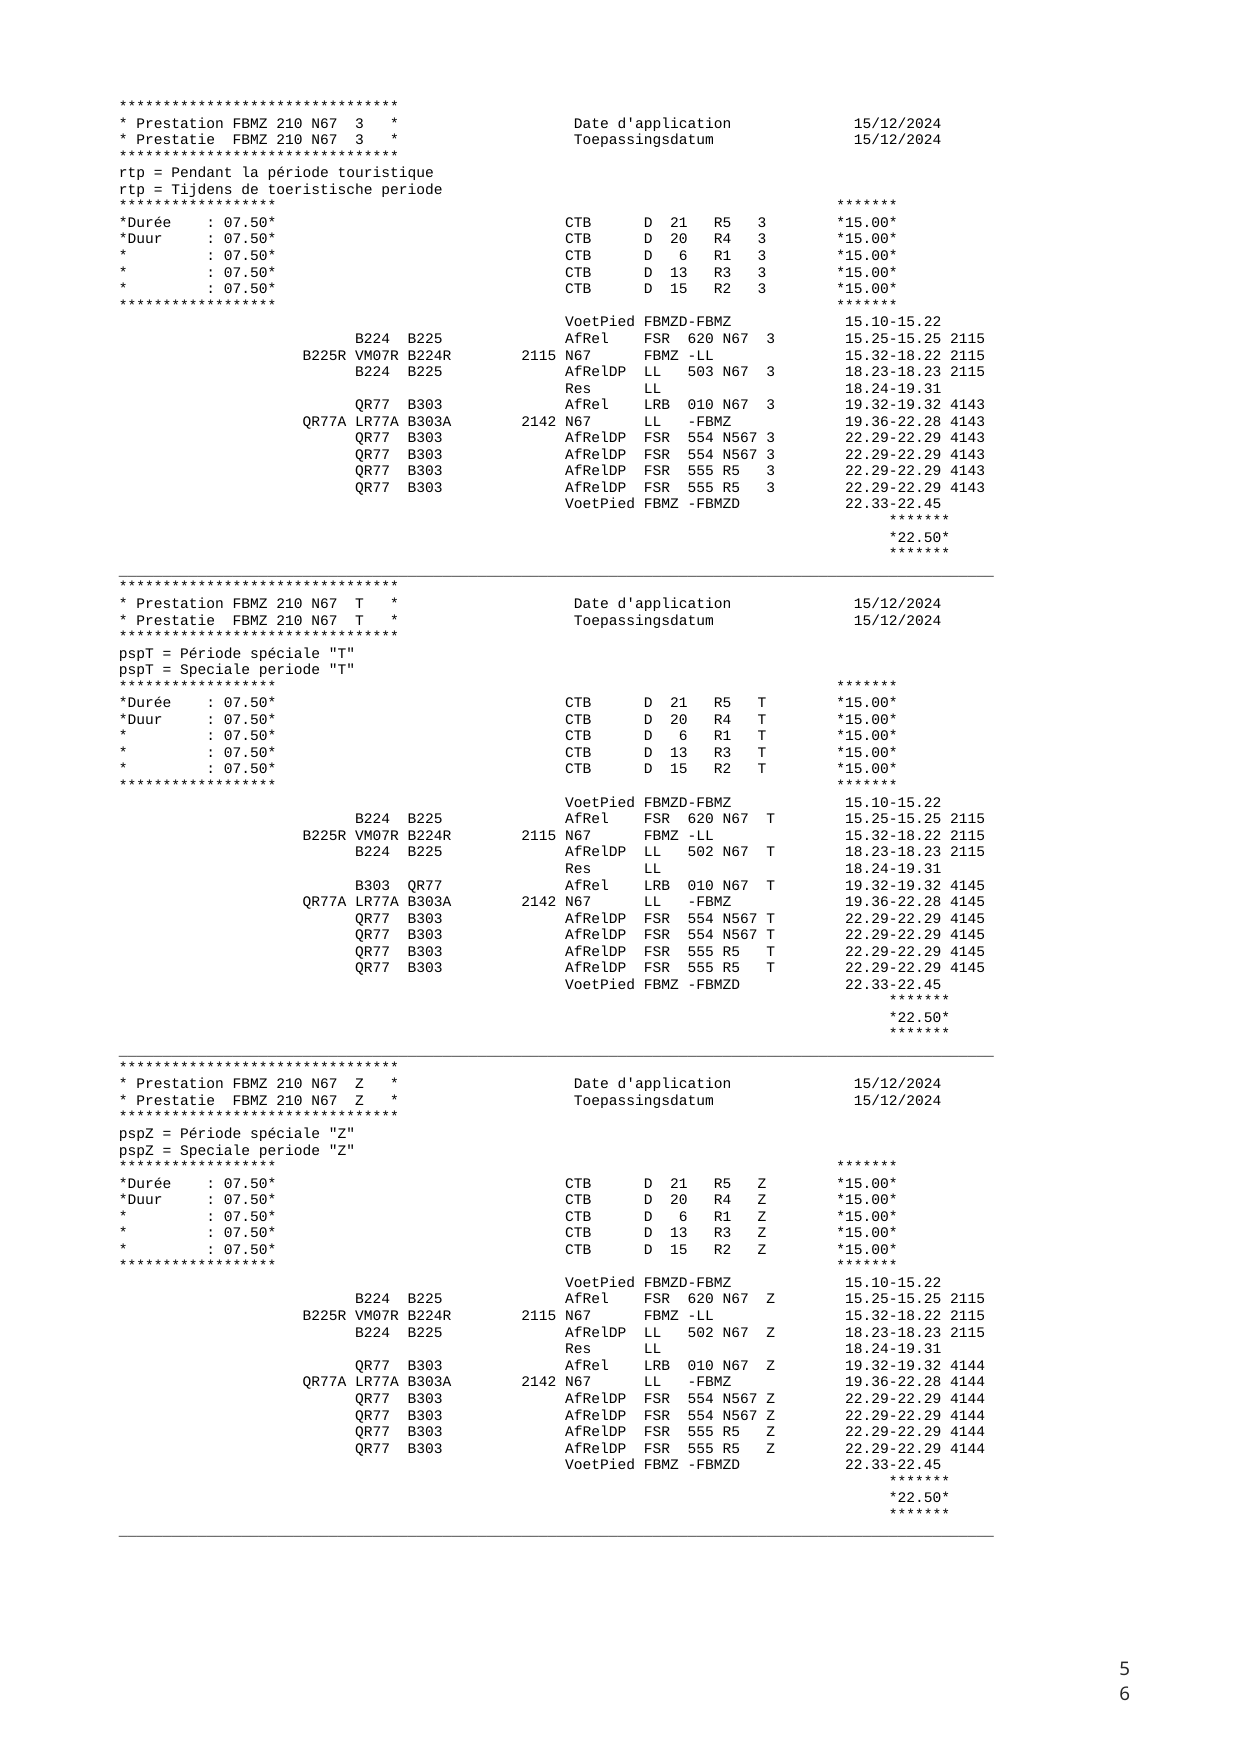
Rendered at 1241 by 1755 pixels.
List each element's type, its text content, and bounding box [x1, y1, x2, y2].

text ******************************** * Prestation FBMZ 210 N67 T * Date d'application 15/12/2024 * Prestatie FBMZ 210 N67 T * Toepassingsdatum 15/12/2024 ******************************** pspT = Période spéciale "T" pspT = Speciale periode "T" ****************** ******* *Durée : 07.50* CTB D 21 R5 T *15.00* *Duur : 07.50* CTB D 20 R4 T *15.00* * : 07.50* CTB D 6 R1 T *15.00* * : 07.50* CTB D 13 R3 T *15.00* * : 07.50* CTB D 15 R2 T *15.00* ****************** ******* VoetPied FBMZD-FBMZ 15.10-15.22 B224 B225 AfRel FSR 620 N67 T 15.25-15.25 2115 B225R VM07R B224R 2115 N67 FBMZ -LL 15.32-18.22 2115 B224 B225 AfRelDP LL 502 N67 T 18.23-18.23 2115 Res LL 18.24-19.31 B303 QR77 AfRel LRB 010 N67 T 19.32-19.32 4145 QR77A LR77A B303A 2142 N67 LL -FBMZ 19.36-22.28 4145 QR77 B303 AfRelDP FSR 554 N567 T 22.29-22.29 4145 QR77 B303 AfRelDP FSR 554 N567 T 22.29-22.29 4145 QR77 B303 AfRelDP FSR 555 R5 T 22.29-22.29 4145 QR77 B303 AfRelDP FSR 555 R5 T 22.29-22.29 4145 VoetPied FBMZ -FBMZD 22.33-22.45 ******* *22.50* ******* ____________________________________________________________________________________________________ [119, 579, 1122, 1060]
text ******************************** * Prestation FBMZ 210 N67 3 * Date d'application 15/12/2024 * Prestatie FBMZ 210 N67 3 * Toepassingsdatum 15/12/2024 ******************************** rtp = Pendant la période touristique rtp = Tijdens de toeristische periode ****************** ******* *Durée : 07.50* CTB D 21 R5 3 *15.00* *Duur : 07.50* CTB D 20 R4 3 *15.00* * : 07.50* CTB D 6 R1 3 *15.00* * : 07.50* CTB D 13 R3 3 *15.00* * : 07.50* CTB D 15 R2 3 *15.00* ****************** ******* VoetPied FBMZD-FBMZ 15.10-15.22 B224 B225 AfRel FSR 620 N67 3 15.25-15.25 2115 B225R VM07R B224R 2115 N67 FBMZ -LL 15.32-18.22 2115 B224 B225 AfRelDP LL 503 N67 3 18.23-18.23 2115 Res LL 18.24-19.31 QR77 B303 AfRel LRB 010 N67 3 19.32-19.32 4143 QR77A LR77A B303A 2142 N67 LL -FBMZ 19.36-22.28 4143 QR77 B303 AfRelDP FSR 554 N567 3 22.29-22.29 4143 QR77 B303 AfRelDP FSR 554 N567 3 22.29-22.29 4143 QR77 B303 AfRelDP FSR 555 R5 3 22.29-22.29 4143 QR77 B303 AfRelDP FSR 555 R5 3 22.29-22.29 4143 VoetPied FBMZ -FBMZD 22.33-22.45 ******* *22.50* ******* ____________________________________________________________________________________________________ [119, 99, 1122, 579]
text ******************************** * Prestation FBMZ 210 N67 Z * Date d'application 15/12/2024 * Prestatie FBMZ 210 N67 Z * Toepassingsdatum 15/12/2024 ******************************** pspZ = Période spéciale "Z" pspZ = Speciale periode "Z" ****************** ******* *Durée : 07.50* CTB D 21 R5 Z *15.00* *Duur : 07.50* CTB D 20 R4 Z *15.00* * : 07.50* CTB D 6 R1 Z *15.00* * : 07.50* CTB D 13 R3 Z *15.00* * : 07.50* CTB D 15 R2 Z *15.00* ****************** ******* VoetPied FBMZD-FBMZ 15.10-15.22 B224 B225 AfRel FSR 620 N67 Z 15.25-15.25 2115 B225R VM07R B224R 2115 N67 FBMZ -LL 15.32-18.22 2115 B224 B225 AfRelDP LL 502 N67 Z 18.23-18.23 2115 Res LL 18.24-19.31 QR77 B303 AfRel LRB 010 N67 Z 19.32-19.32 4144 QR77A LR77A B303A 2142 N67 LL -FBMZ 19.36-22.28 4144 QR77 B303 AfRelDP FSR 554 N567 Z 22.29-22.29 4144 QR77 B303 AfRelDP FSR 554 N567 Z 22.29-22.29 4144 QR77 B303 AfRelDP FSR 555 R5 Z 22.29-22.29 4144 QR77 B303 AfRelDP FSR 555 R5 Z 22.29-22.29 4144 VoetPied FBMZ -FBMZD 22.33-22.45 ******* *22.50* ******* ____________________________________________________________________________________________________ [119, 1060, 1122, 1540]
